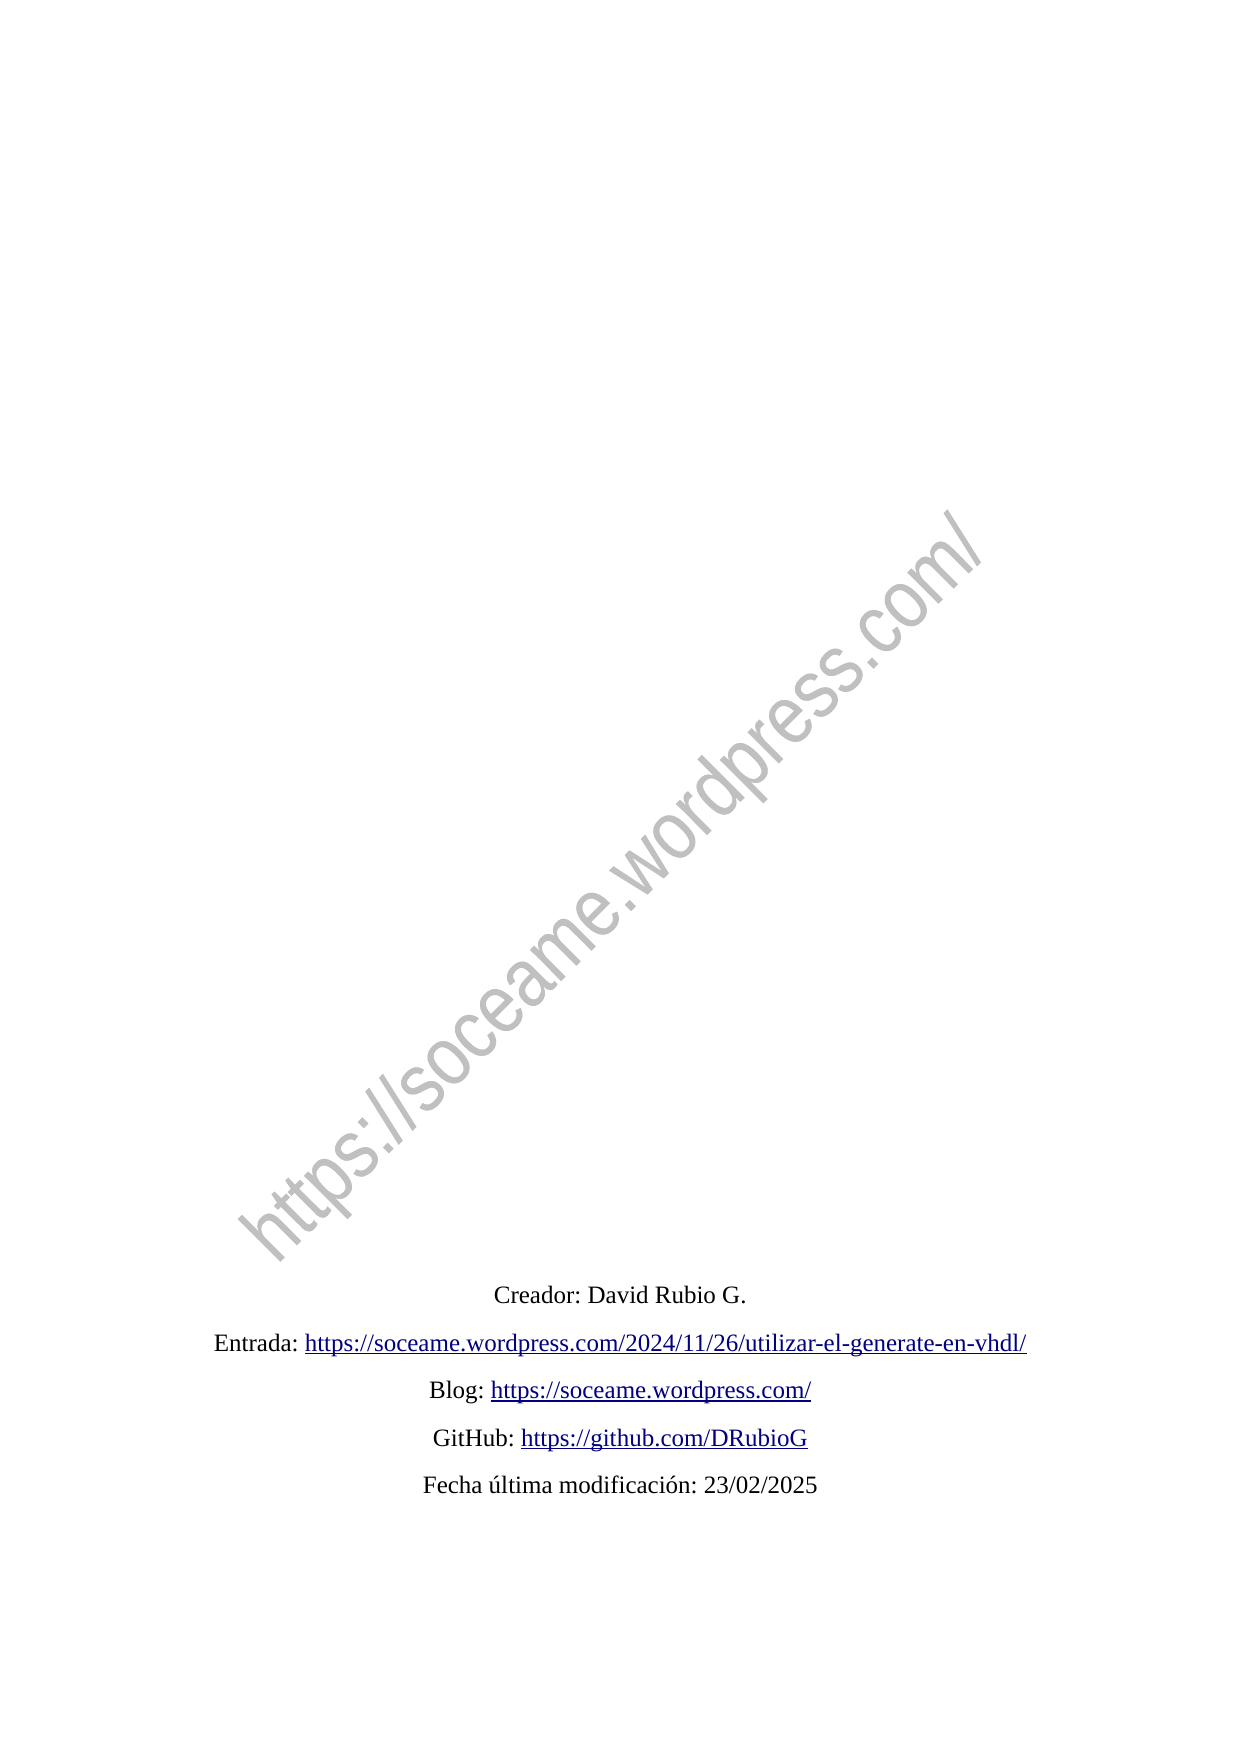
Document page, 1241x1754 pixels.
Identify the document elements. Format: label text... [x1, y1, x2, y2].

text Entrada: https://soceame.wordpress.com/2024/11/26/utilizar-el-generate-en-vhdl/ [118, 1328, 1122, 1357]
text Blog: https://soceame.wordpress.com/ [118, 1375, 1122, 1404]
text Fecha última modificación: 23/02/2025 [118, 1471, 1122, 1499]
text GitHub: https://github.com/DRubioG [118, 1423, 1122, 1452]
text Creador: David Rubio G. [118, 1280, 1122, 1309]
